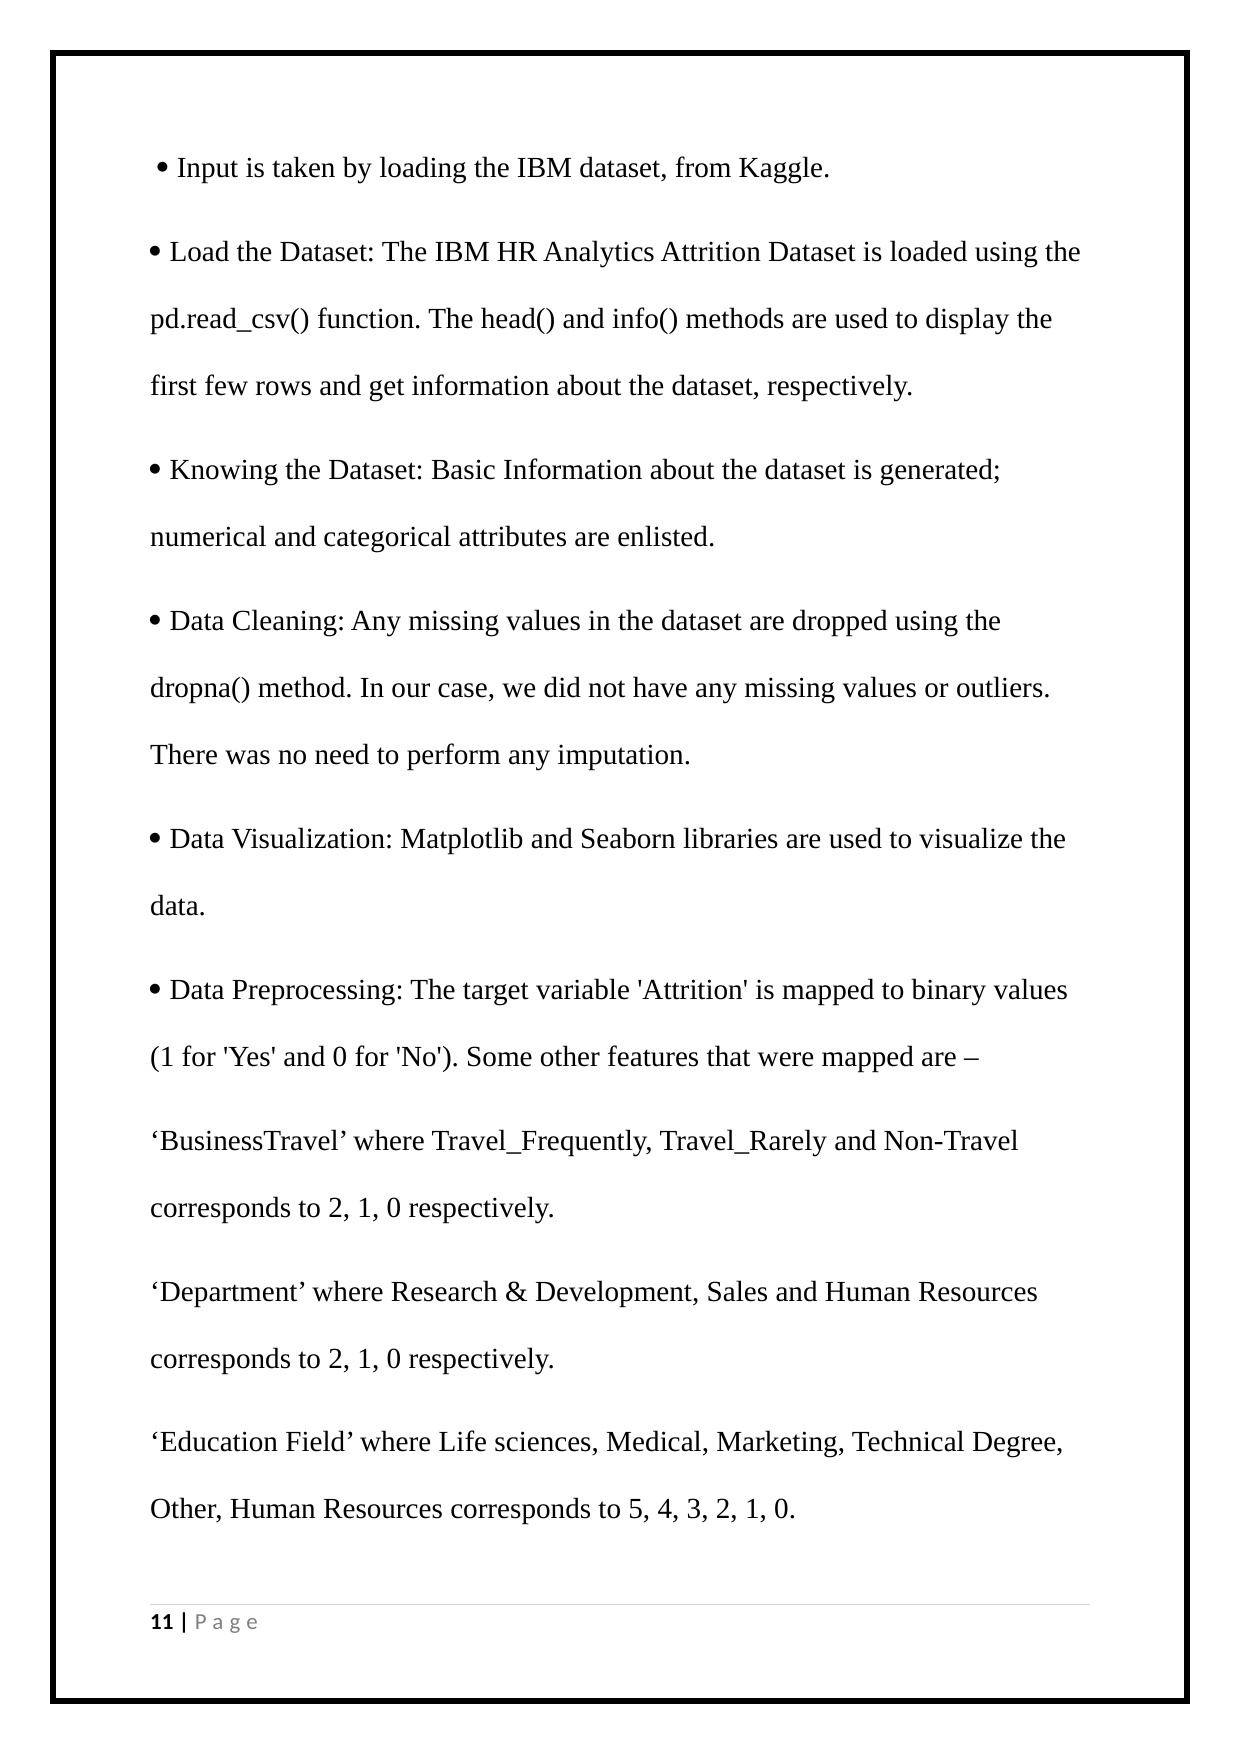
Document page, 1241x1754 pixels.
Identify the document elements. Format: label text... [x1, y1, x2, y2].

text ‘BusinessTravel’ where Travel_Frequently, Travel_Rarely and Non-Travel corresponds to 2, 1, 0 respectively. [150, 1123, 1090, 1223]
text ‘Education Field’ where Life sciences, Medical, Marketing, Technical Degree, Other, Human Resources corresponds to 5, 4, 3, 2, 1, 0. [150, 1424, 1090, 1525]
text  Load the Dataset: The IBM HR Analytics Attrition Dataset is loaded using the pd.read_csv() function. The head() and info() methods are used to display the first few rows and get information about the dataset, respectively. [150, 234, 1090, 402]
text  Input is taken by loading the IBM dataset, from Kaggle. [150, 150, 1090, 184]
text  Data Cleaning: Any missing values in the dataset are dropped using the dropna() method. In our case, we did not have any missing values or outliers. There was no need to perform any imputation. [150, 603, 1090, 771]
text ‘Department’ where Research & Development, Sales and Human Resources corresponds to 2, 1, 0 respectively. [150, 1274, 1090, 1374]
text  Knowing the Dataset: Basic Information about the dataset is generated; numerical and categorical attributes are enlisted. [150, 452, 1090, 553]
text  Data Preprocessing: The target variable 'Attrition' is mapped to binary values (1 for 'Yes' and 0 for 'No'). Some other features that were mapped are – [150, 972, 1090, 1073]
text  Data Visualization: Matplotlib and Seaborn libraries are used to visualize the data. [150, 821, 1090, 922]
